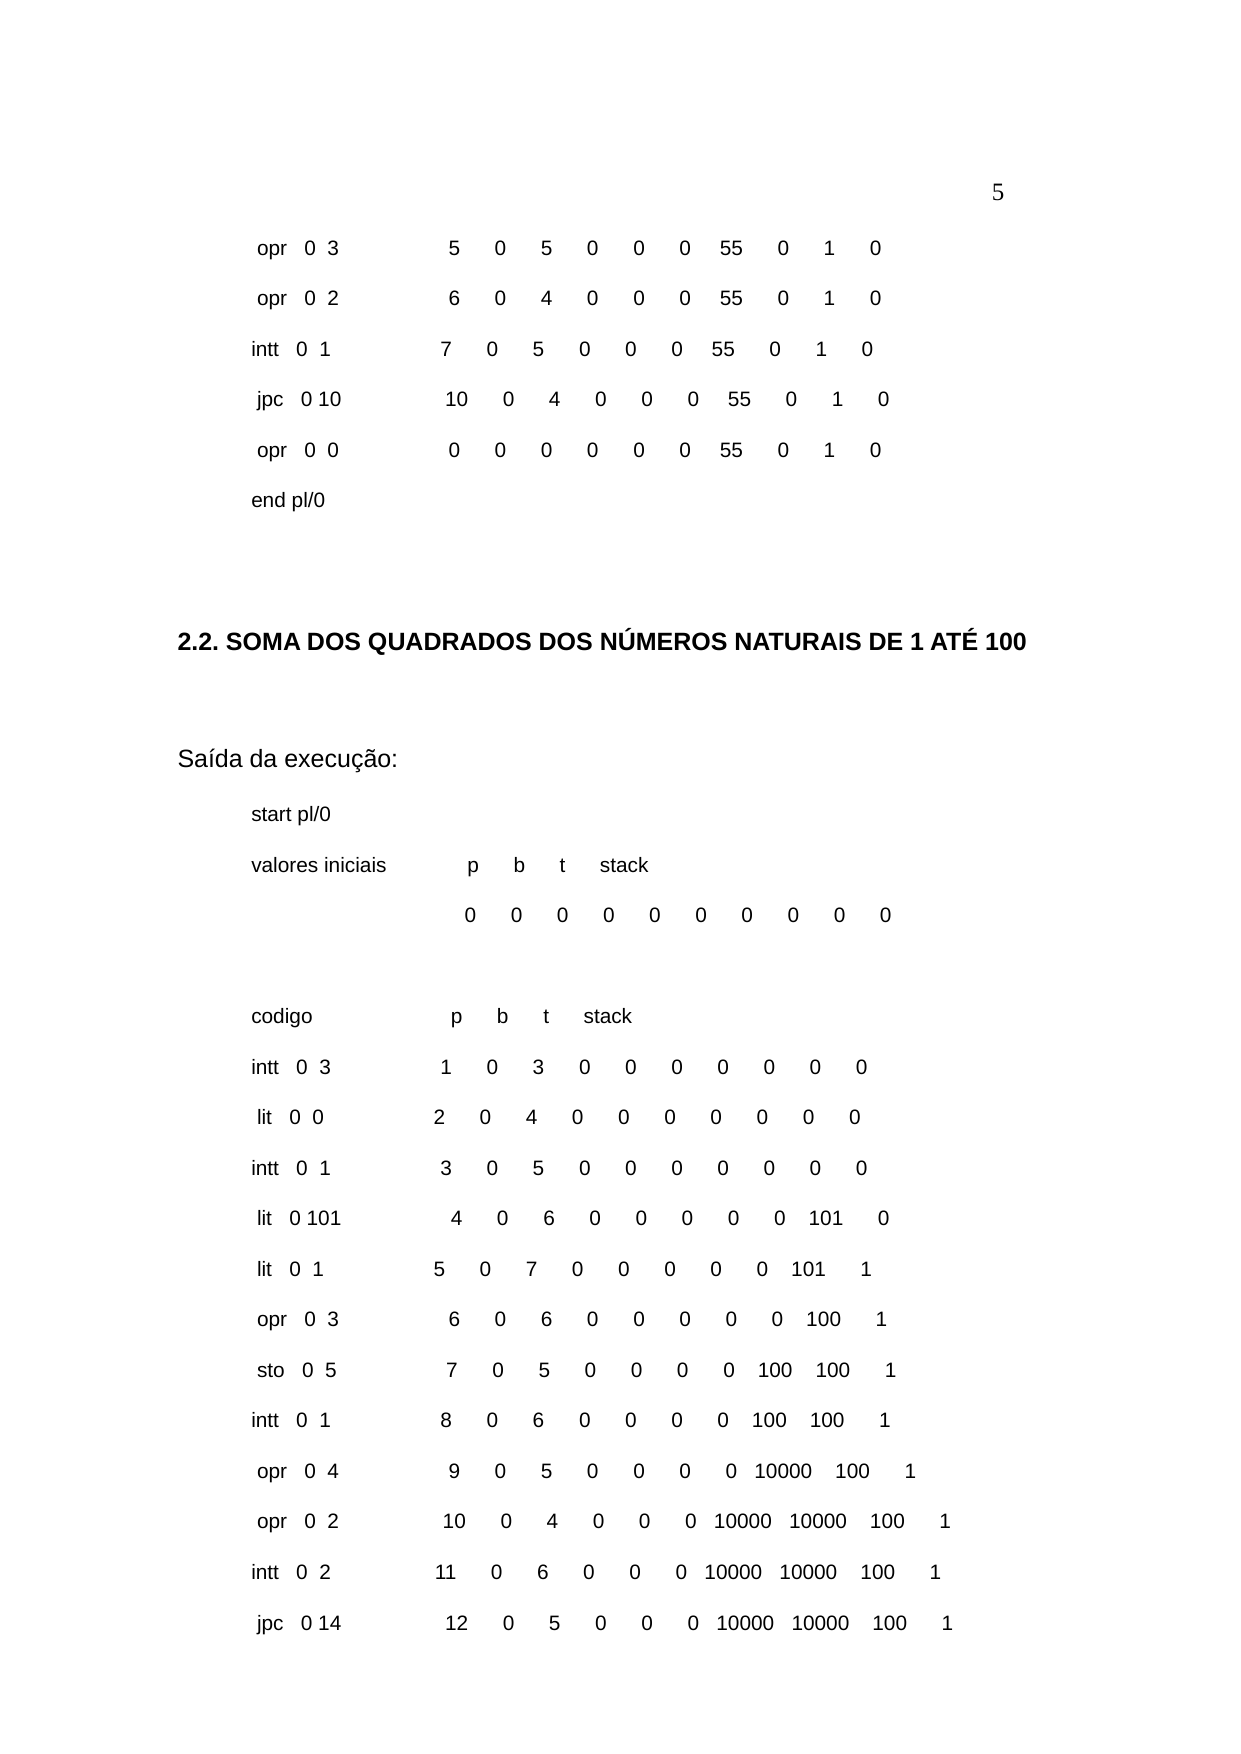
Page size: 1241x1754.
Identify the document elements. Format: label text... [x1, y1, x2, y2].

text lit 0 101 4 0 6 0 0 0 0 0 101 0 [251, 1206, 1122, 1230]
text intt 0 1 8 0 6 0 0 0 0 100 100 1 [251, 1408, 1122, 1432]
text opr 0 2 6 0 4 0 0 0 55 0 1 0 [251, 286, 1122, 310]
text jpc 0 10 10 0 4 0 0 0 55 0 1 0 [251, 387, 1122, 411]
text 0 0 0 0 0 0 0 0 0 0 [251, 903, 1122, 927]
text opr 0 2 10 0 4 0 0 0 10000 10000 100 1 [251, 1509, 1122, 1533]
text lit 0 1 5 0 7 0 0 0 0 0 101 1 [251, 1257, 1122, 1281]
text intt 0 3 1 0 3 0 0 0 0 0 0 0 [251, 1055, 1122, 1079]
text lit 0 0 2 0 4 0 0 0 0 0 0 0 [251, 1105, 1122, 1129]
text opr 0 4 9 0 5 0 0 0 0 10000 100 1 [251, 1459, 1122, 1483]
text sto 0 5 7 0 5 0 0 0 0 100 100 1 [251, 1358, 1122, 1382]
text intt 0 1 3 0 5 0 0 0 0 0 0 0 [251, 1156, 1122, 1180]
text intt 0 1 7 0 5 0 0 0 55 0 1 0 [251, 336, 1122, 360]
text jpc 0 14 12 0 5 0 0 0 10000 10000 100 1 [251, 1610, 1122, 1634]
text opr 0 3 6 0 6 0 0 0 0 0 100 1 [251, 1307, 1122, 1331]
text intt 0 2 11 0 6 0 0 0 10000 10000 100 1 [251, 1560, 1122, 1584]
text end pl/0 [251, 488, 1122, 512]
text opr 0 0 0 0 0 0 0 0 55 0 1 0 [251, 437, 1122, 461]
text start pl/0 [251, 802, 1122, 826]
text Saída da execução: [177, 744, 1122, 773]
text codigo p b t stack [251, 1004, 1122, 1028]
text opr 0 3 5 0 5 0 0 0 55 0 1 0 [251, 235, 1122, 259]
subtitle 2.2. SOMA DOS QUADRADOS DOS NÚMEROS NATURAIS DE 1 ATÉ 100 [177, 627, 1122, 656]
text valores iniciais p b t stack [251, 853, 1122, 877]
